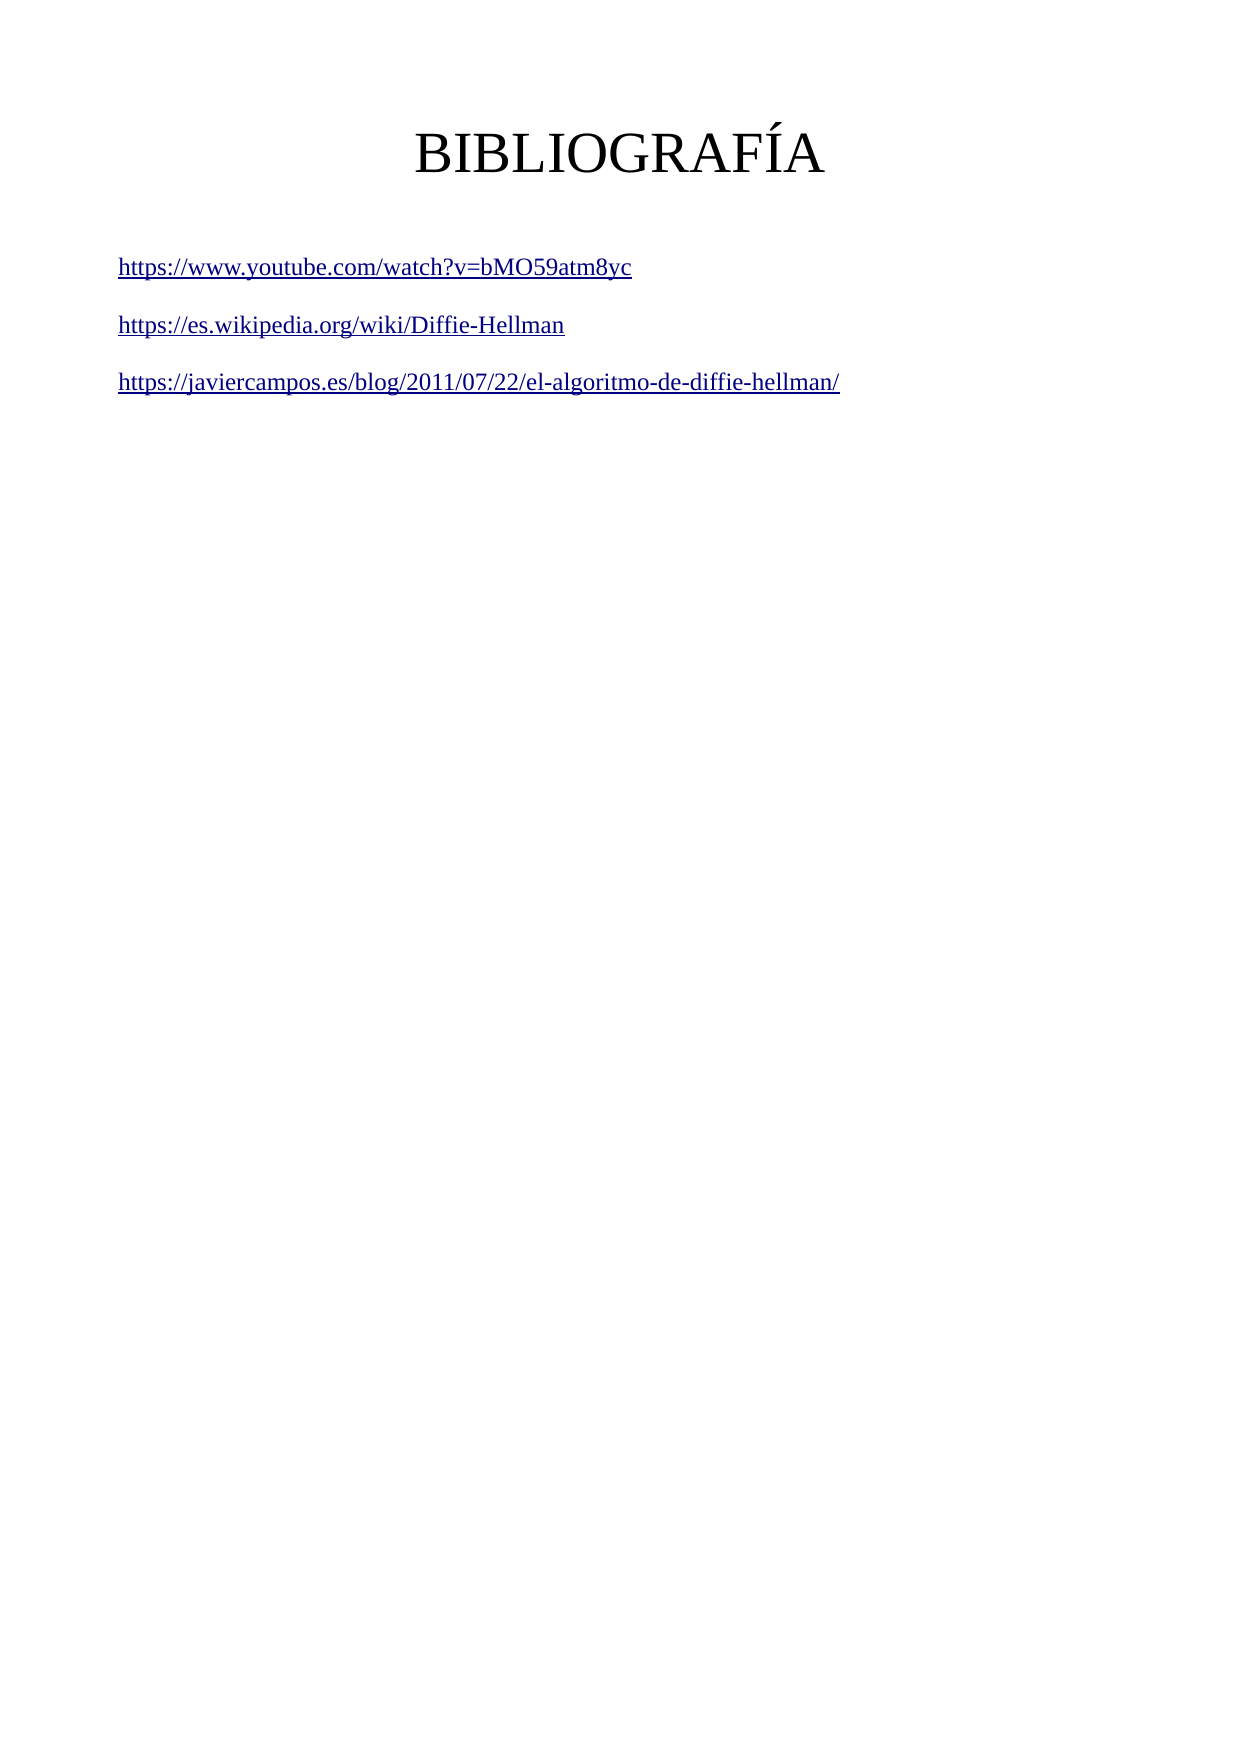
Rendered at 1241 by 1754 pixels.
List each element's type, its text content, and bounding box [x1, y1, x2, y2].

text BIBLIOGRAFÍA [118, 118, 1122, 185]
text https://javiercampos.es/blog/2011/07/22/el-algoritmo-de-diffie-hellman/ [118, 367, 1122, 396]
text https://www.youtube.com/watch?v=bMO59atm8yc [118, 252, 1122, 281]
text https://es.wikipedia.org/wiki/Diffie-Hellman [118, 310, 1122, 338]
